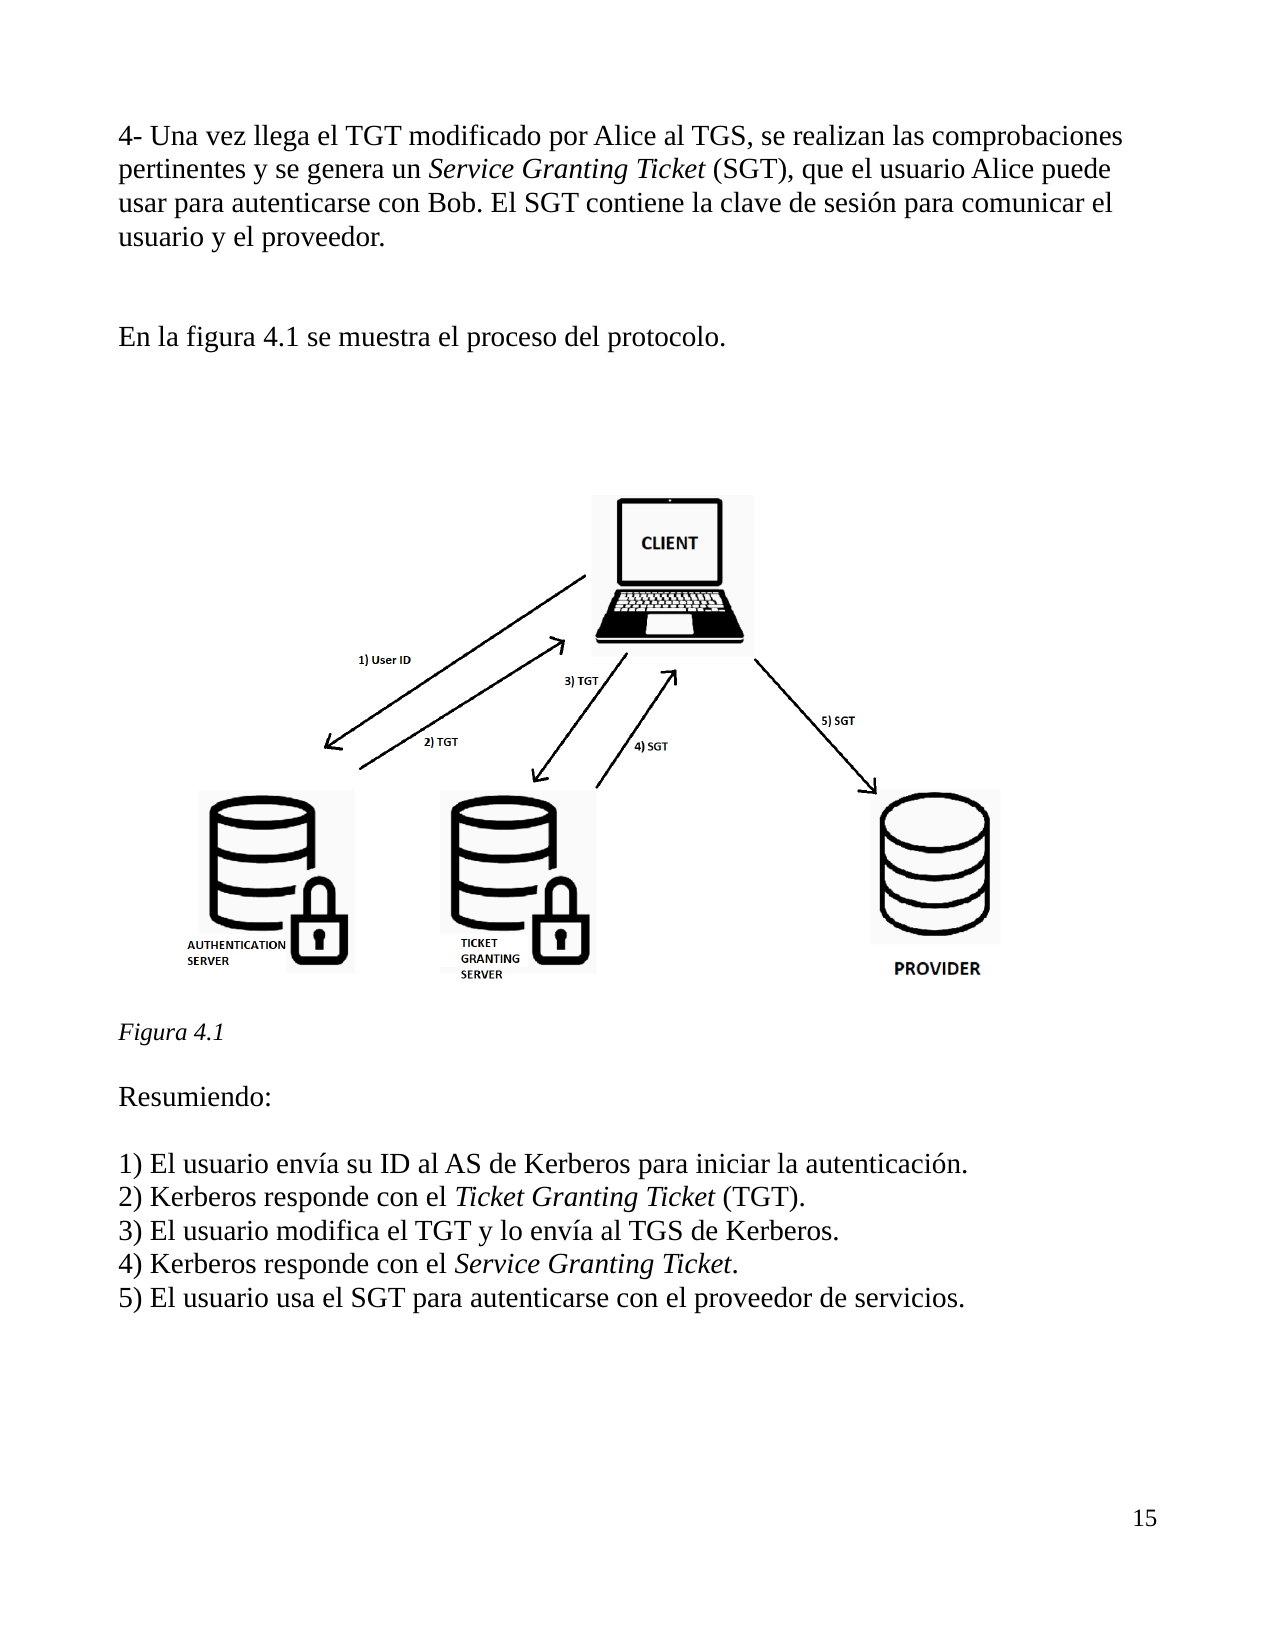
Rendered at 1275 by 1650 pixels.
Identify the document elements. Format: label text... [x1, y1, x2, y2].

text 3) El usuario modifica el TGT y lo envía al TGS de Kerberos. [118, 1213, 1157, 1247]
text 5) El usuario usa el SGT para autenticarse con el proveedor de servicios. [118, 1280, 1157, 1314]
text 2) Kerberos responde con el Ticket Granting Ticket (TGT). [118, 1179, 1157, 1213]
text 4- Una vez llega el TGT modificado por Alice al TGS, se realizan las comprobaciones pertinentes y se genera un Service Granting Ticket (SGT), que el usuario Alice puede usar para autenticarse con Bob. El SGT contiene la clave de sesión para comunicar el usuario y el proveedor. [118, 118, 1157, 252]
text Figura 4.1 [118, 1012, 1157, 1045]
text Resumiendo: [118, 1079, 1157, 1112]
text 4) Kerberos responde con el Service Granting Ticket. [118, 1247, 1157, 1280]
picture [118, 484, 1157, 1012]
text 1) El usuario envía su ID al AS de Kerberos para iniciar la autenticación. [118, 1146, 1157, 1179]
text En la figura 4.1 se muestra el proceso del protocolo. [118, 319, 1157, 353]
